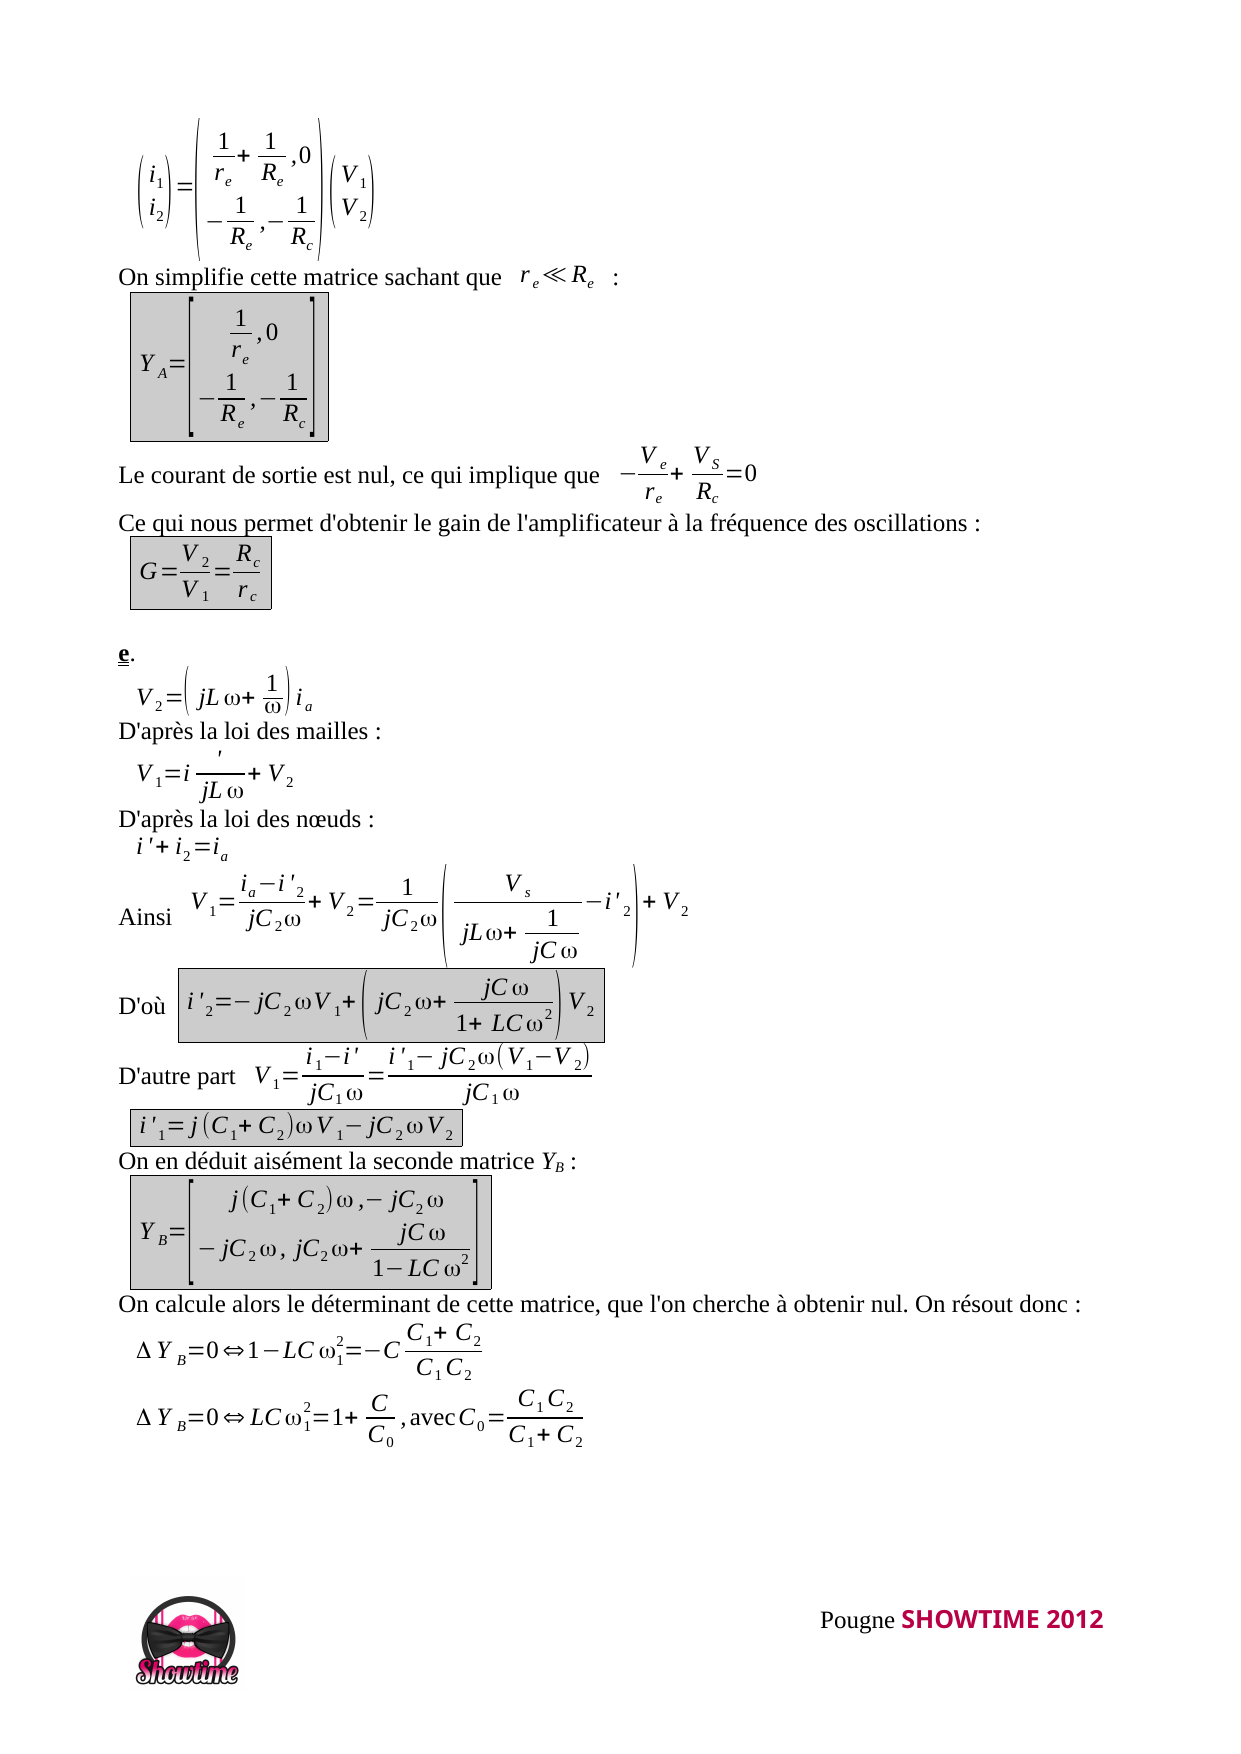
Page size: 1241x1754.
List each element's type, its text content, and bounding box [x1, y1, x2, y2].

text On simplifie cette matrice sachant que: [118, 261, 1122, 292]
text Ce qui nous permet d'obtenir le gain de l'amplificateur à la fréquence des oscillations : [118, 508, 1122, 536]
text On en déduit aisément la seconde matrice YB : [118, 1146, 1122, 1175]
text On calcule alors le déterminant de cette matrice, que l'on cherche à obtenir nul. On résout donc : [118, 1289, 1122, 1318]
text e. [118, 638, 1122, 666]
text D'après la loi des mailles : [118, 716, 1122, 745]
text Ainsi [118, 864, 1122, 968]
text D'où [118, 968, 178, 1042]
text Le courant de sortie est nul, ce qui implique que [118, 441, 1122, 508]
text [605, 968, 1122, 1042]
picture [130, 1576, 247, 1691]
text D'autre part [118, 1042, 1122, 1109]
text D'après la loi des nœuds : [118, 804, 1122, 833]
